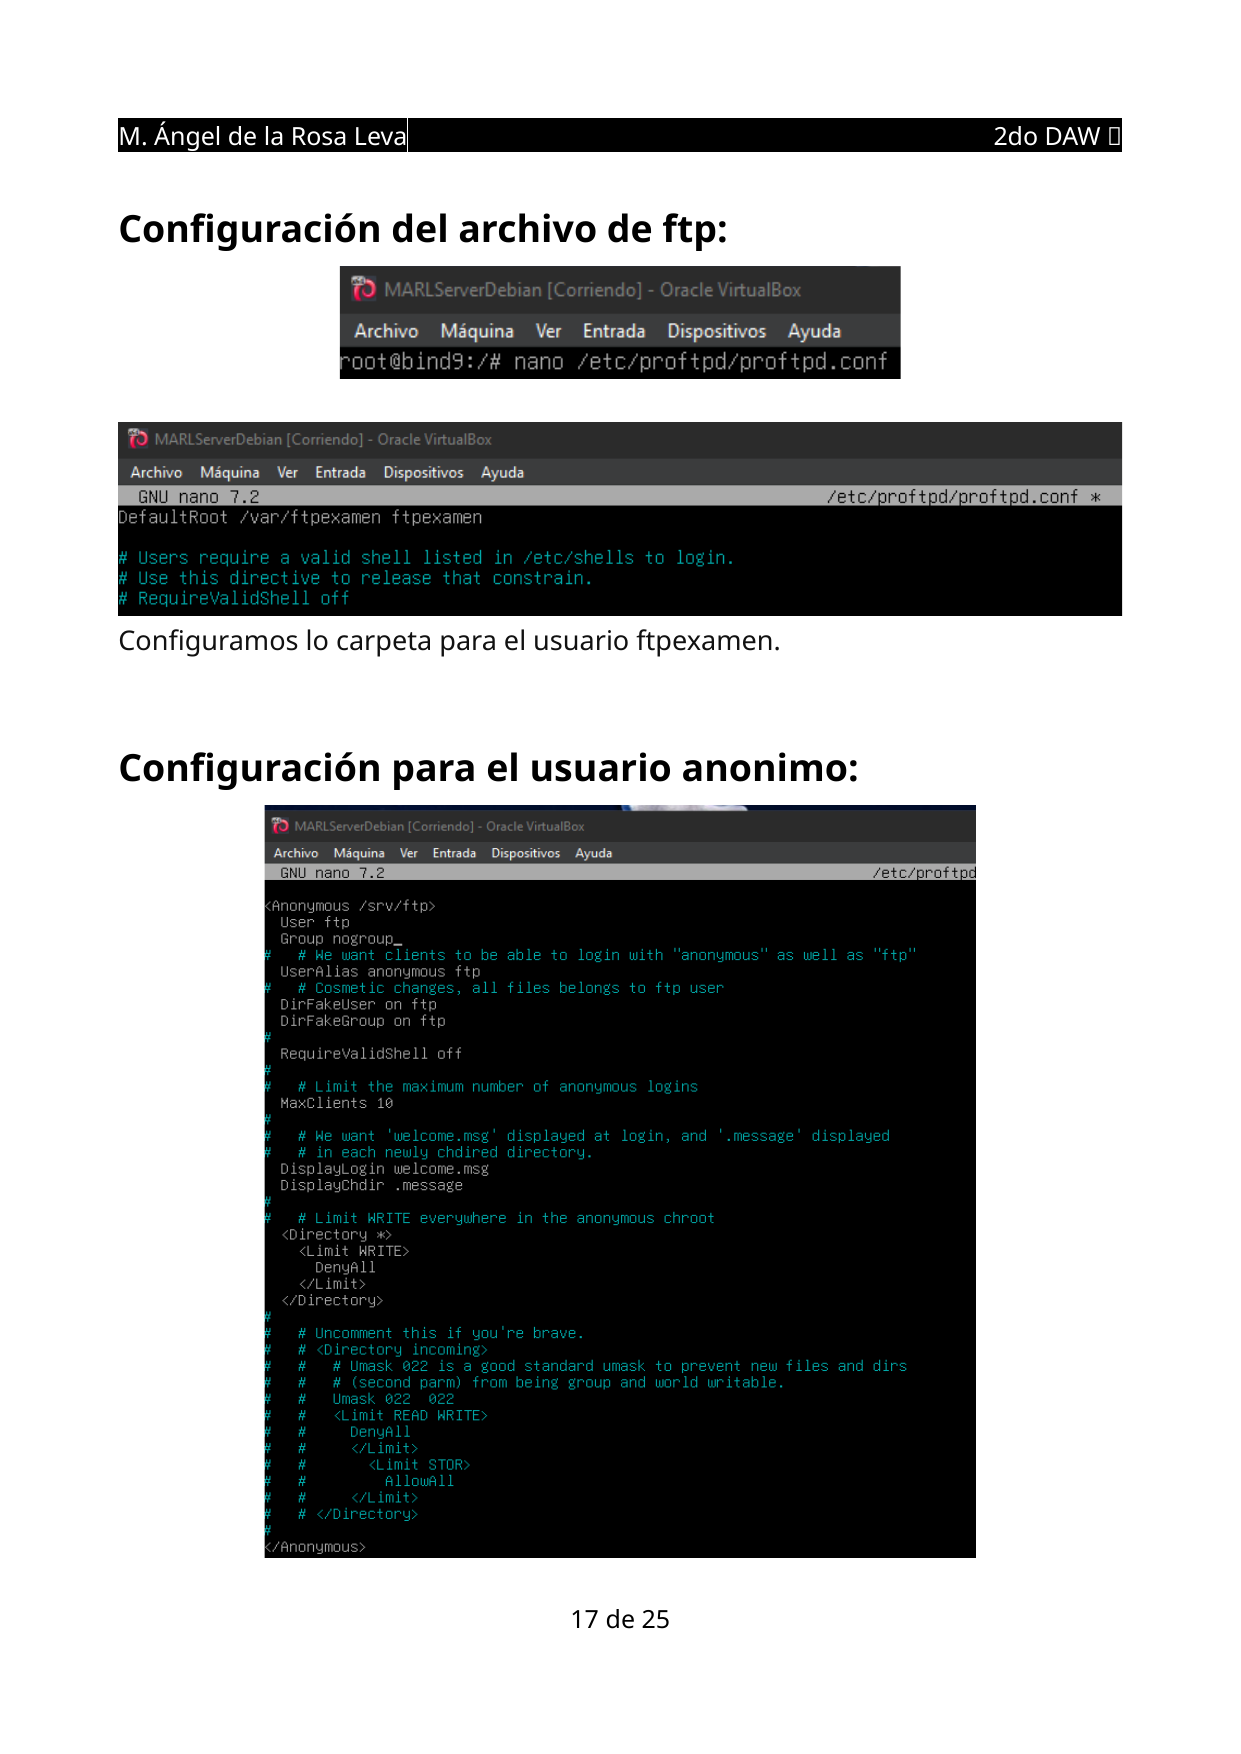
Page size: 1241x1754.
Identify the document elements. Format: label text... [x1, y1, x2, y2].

subtitle Configuración para el usuario anonimo: [118, 742, 1122, 793]
text Configuramos lo carpeta para el usuario ftpexamen. [118, 616, 1122, 701]
picture [339, 266, 901, 379]
picture [118, 422, 1123, 616]
picture [264, 805, 976, 1558]
subtitle Configuración del archivo de ftp: [118, 202, 1122, 253]
